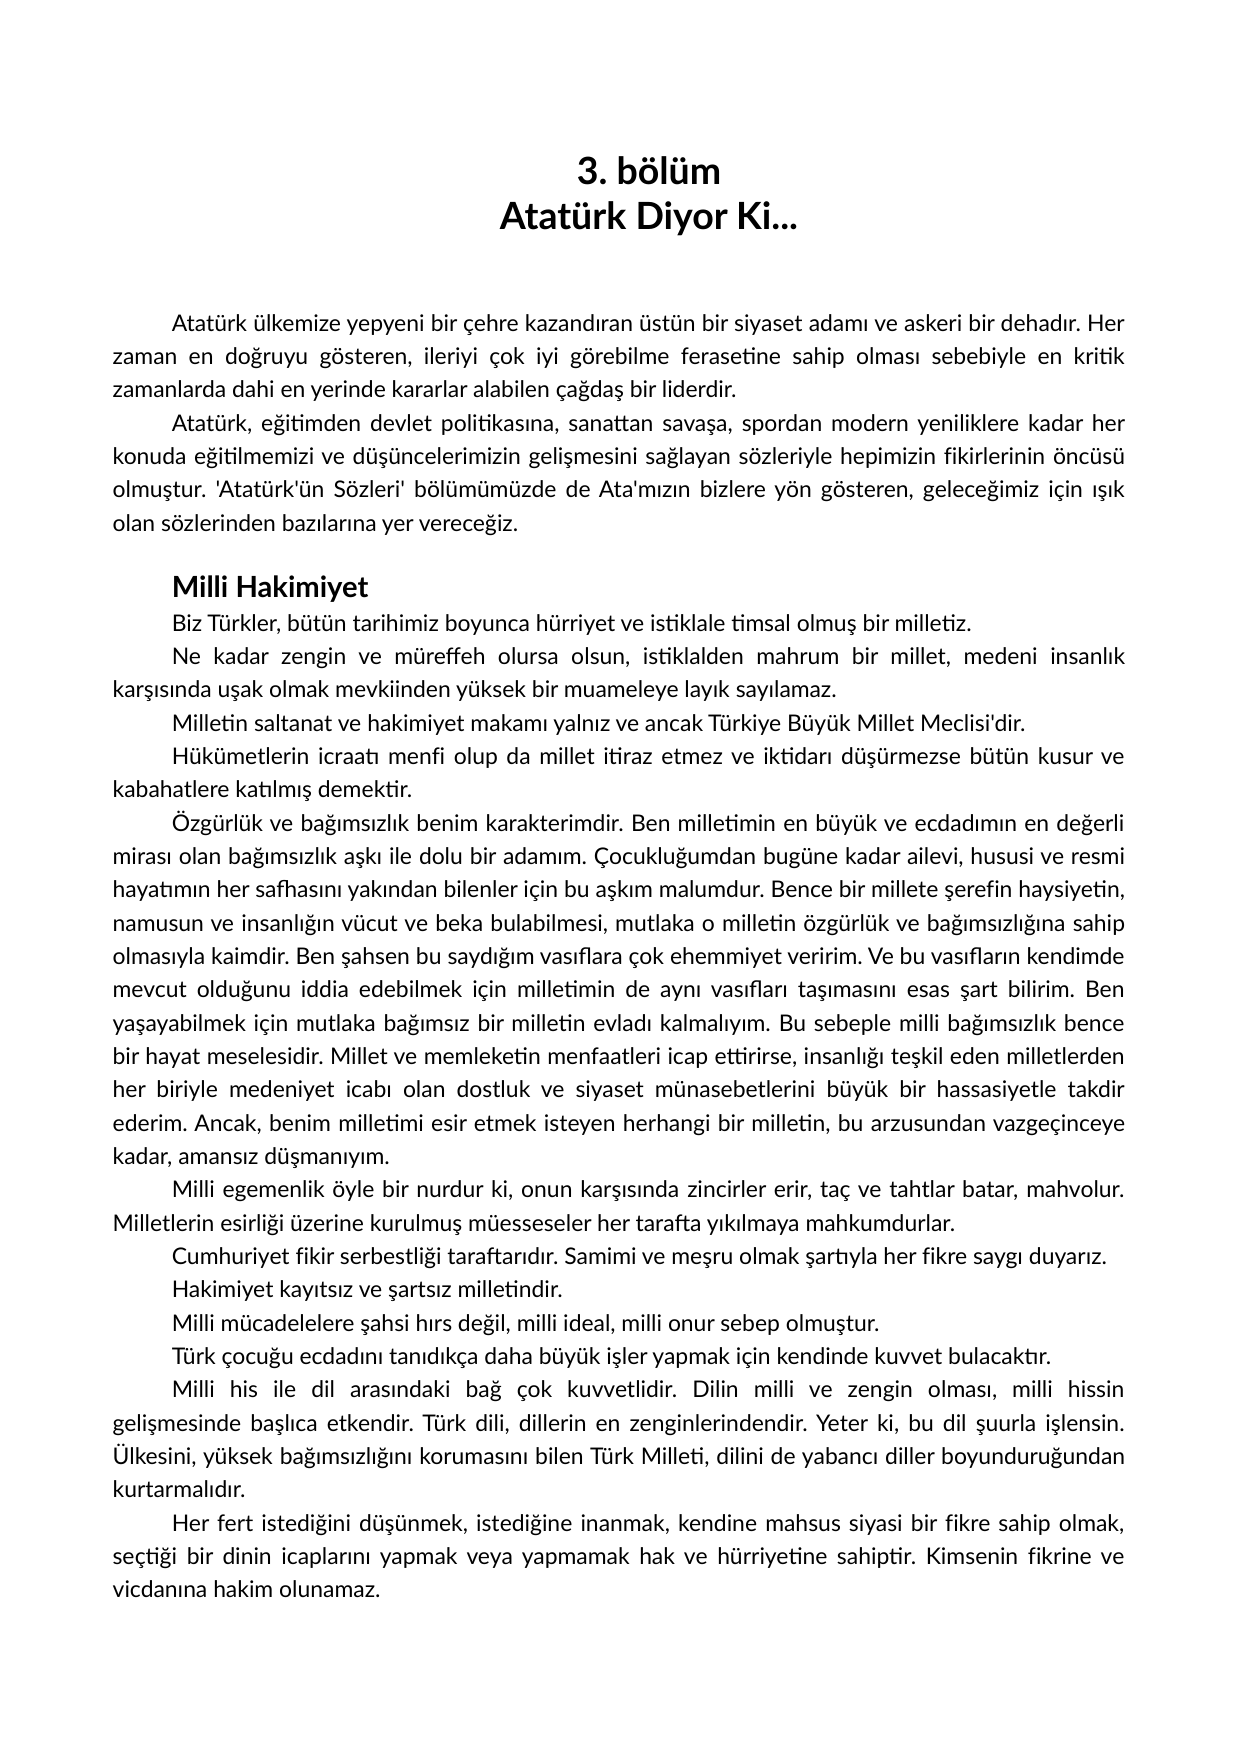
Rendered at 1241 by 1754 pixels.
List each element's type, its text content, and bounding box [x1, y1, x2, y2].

text Atatürk, eğitimden devlet politikasına, sanattan savaşa, spordan modern yeniliklere kadar her konuda eğitilmemizi ve düşüncelerimizin gelişmesini sağlayan sözleriyle hepimizin fikirlerinin öncüsü olmuştur. 'Atatürk'ün Sözleri' bölümümüzde de Ata'mızın bizlere yön gösteren, geleceğimiz için ışık olan sözlerinden bazılarına yer vereceğiz. [112, 404, 1126, 538]
text Biz Türkler, bütün tarihimiz boyunca hürriyet ve istiklale timsal olmuş bir milletiz. [112, 604, 1126, 638]
text Hakimiyet kayıtsız ve şartsız milletindir. [112, 1271, 1126, 1304]
text Özgürlük ve bağımsızlık benim karakterimdir. Ben milletimin en büyük ve ecdadımın en değerli mirası olan bağımsızlık aşkı ile dolu bir adamım. Çocukluğumdan bugüne kadar ailevi, hususi ve resmi hayatımın her safhasını yakından bilenler için bu aşkım malumdur. Bence bir millete şerefin haysiyetin, namusun ve insanlığın vücut ve beka bulabilmesi, mutlaka o milletin özgürlük ve bağımsızlığına sahip olmasıyla kaimdir. Ben şahsen bu saydığım vasıflara çok ehemmiyet veririm. Ve bu vasıfların kendimde mevcut olduğunu iddia edebilmek için milletimin de aynı vasıfları taşımasını esas şart bilirim. Ben yaşayabilmek için mutlaka bağımsız bir milletin evladı kalmalıyım. Bu sebeple milli bağımsızlık bence bir hayat meselesidir. Millet ve memleketin menfaatleri icap ettirirse, insanlığı teşkil eden milletlerden her biriyle medeniyet icabı olan dostluk ve siyaset münasebetlerini büyük bir hassasiyetle takdir ederim. Ancak, benim milletimi esir etmek isteyen herhangi bir milletin, bu arzusundan vazgeçinceye kadar, amansız düşmanıyım. [112, 804, 1126, 1171]
text 3. bölüm [112, 148, 1126, 193]
text Milli egemenlik öyle bir nurdur ki, onun karşısında zincirler erir, taç ve tahtlar batar, mahvolur. Milletlerin esirliği üzerine kurulmuş müesseseler her tarafta yıkılmaya mahkumdurlar. [112, 1171, 1126, 1238]
text Türk çocuğu ecdadını tanıdıkça daha büyük işler yapmak için kendinde kuvvet bulacaktır. [112, 1338, 1126, 1371]
text Ne kadar zengin ve müreffeh olursa olsun, istiklalden mahrum bir millet, medeni insanlık karşısında uşak olmak mevkiinden yüksek bir muameleye layık sayılamaz. [112, 638, 1126, 704]
text Milli mücadelelere şahsi hırs değil, milli ideal, milli onur sebep olmuştur. [112, 1304, 1126, 1338]
text Milletin saltanat ve hakimiyet makamı yalnız ve ancak Türkiye Büyük Millet Meclisi'dir. [112, 704, 1126, 738]
text Her fert istediğini düşünmek, istediğine inanmak, kendine mahsus siyasi bir fikre sahip olmak, seçtiği bir dinin icaplarını yapmak veya yapmamak hak ve hürriyetine sahiptir. Kimsenin fikrine ve vicdanına hakim olunamaz. [112, 1504, 1126, 1604]
text Milli Hakimiyet [112, 571, 1126, 604]
text Hükümetlerin icraatı menfi olup da millet itiraz etmez ve iktidarı düşürmezse bütün kusur ve kabahatlere katılmış demektir. [112, 738, 1126, 804]
text Milli his ile dil arasındaki bağ çok kuvvetlidir. Dilin milli ve zengin olması, milli hissin gelişmesinde başlıca etkendir. Türk dili, dillerin en zenginlerindendir. Yeter ki, bu dil şuurla işlensin. Ülkesini, yüksek bağımsızlığını korumasını bilen Türk Milleti, dilini de yabancı diller boyunduruğundan kurtarmalıdır. [112, 1371, 1126, 1504]
text Atatürk Diyor Ki... [112, 193, 1126, 238]
text Cumhuriyet fikir serbestliği taraftarıdır. Samimi ve meşru olmak şartıyla her fikre saygı duyarız. [112, 1238, 1126, 1271]
text Atatürk ülkemize yepyeni bir çehre kazandıran üstün bir siyaset adamı ve askeri bir dehadır. Her zaman en doğruyu gösteren, ileriyi çok iyi görebilme ferasetine sahip olması sebebiyle en kritik zamanlarda dahi en yerinde kararlar alabilen çağdaş bir liderdir. [112, 304, 1126, 404]
